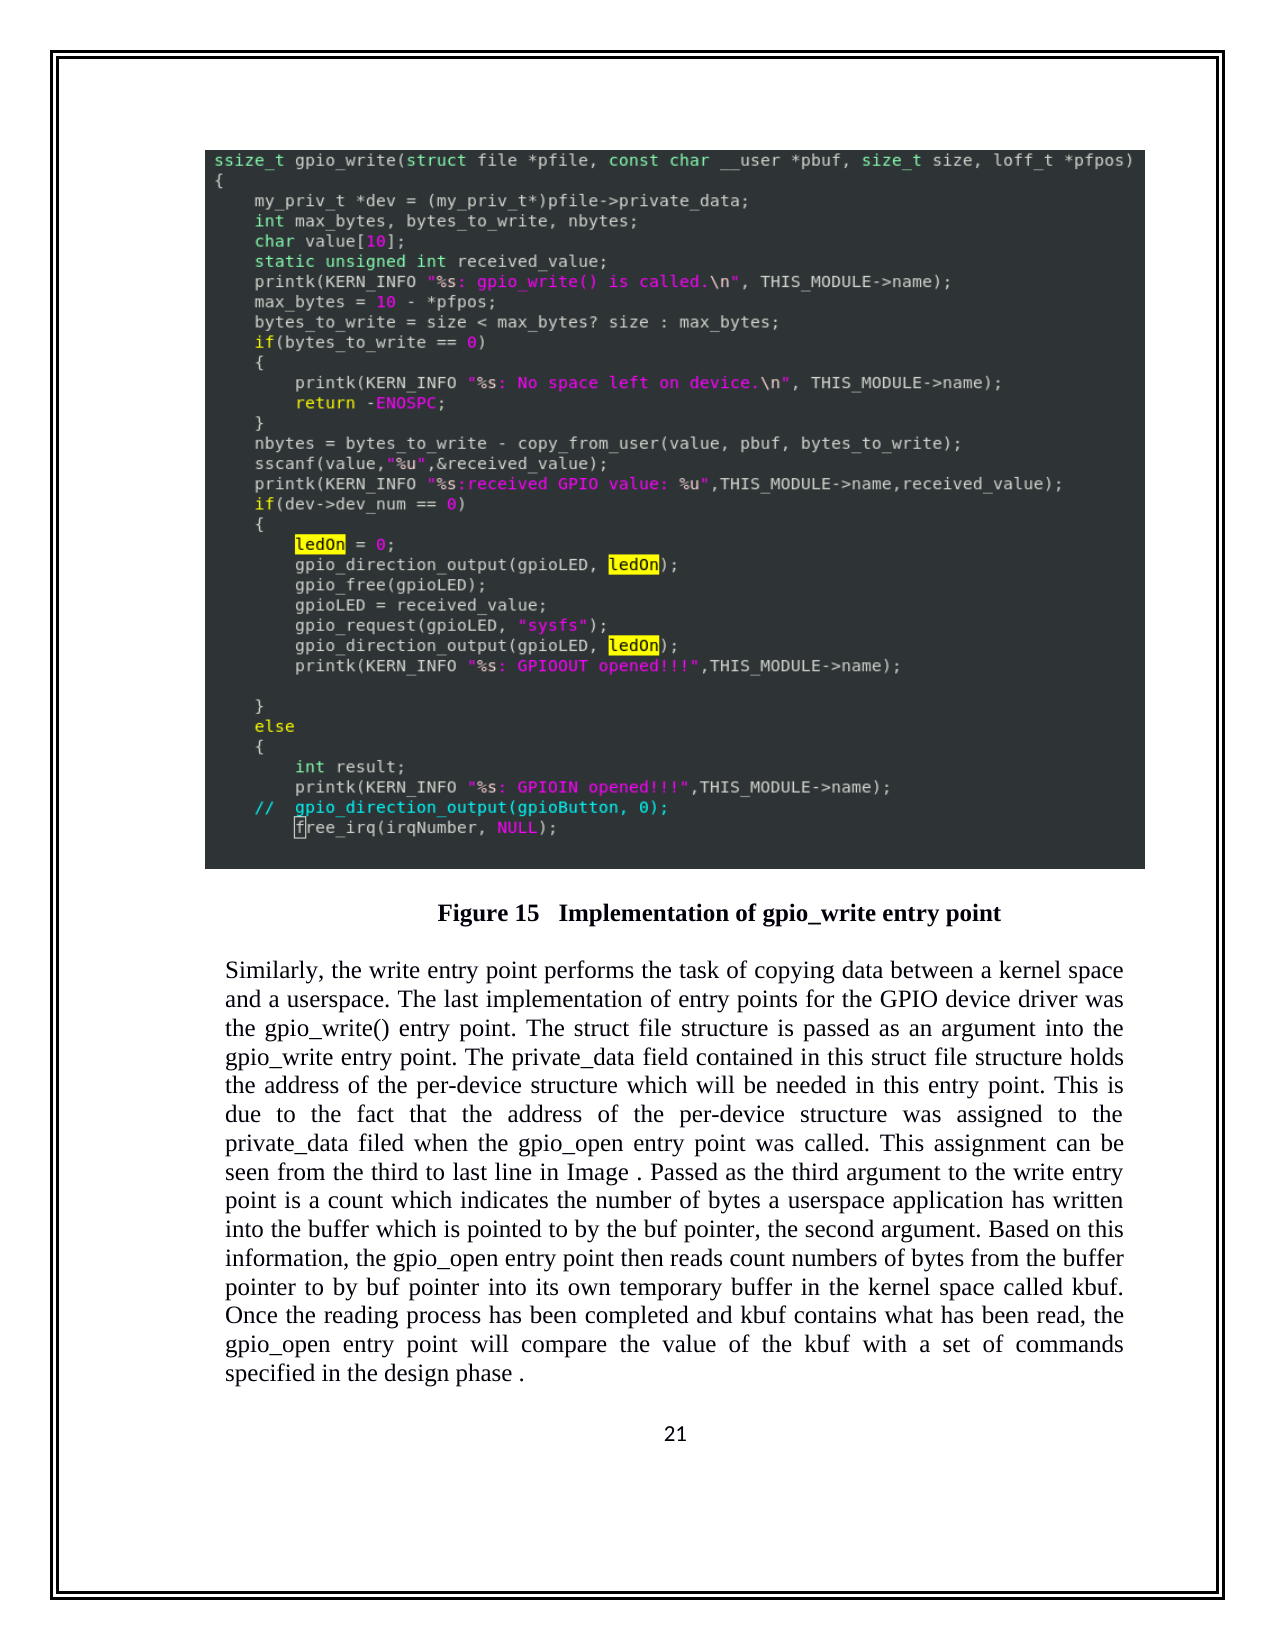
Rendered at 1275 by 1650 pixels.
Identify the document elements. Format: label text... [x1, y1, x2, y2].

picture [205, 150, 1145, 869]
text Similarly, the write entry point performs the task of copying data between a kernel space and a userspace. The last implementation of entry points for the GPIO device driver was the gpio_write() entry point. The struct file structure is passed as an argument into the gpio_write entry point. The private_data field contained in this struct file structure holds the address of the per-device structure which will be needed in this entry point. This is due to the fact that the address of the per-device structure was assigned to the private_data filed when the gpio_open entry point was called. This assignment can be seen from the third to last line in Image . Passed as the third argument to the write entry point is a count which indicates the number of bytes a userspace application has written into the buffer which is pointed to by the buf pointer, the second argument. Based on this information, the gpio_open entry point then reads count numbers of bytes from the buffer pointer to by buf pointer into its own temporary buffer in the kernel space called kbuf. Once the reading process has been completed and kbuf contains what has been read, the gpio_open entry point will compare the value of the kbuf with a set of commands specified in the design phase . [225, 955, 1125, 1387]
text Figure 15 Implementation of gpio_write entry point [225, 898, 1125, 927]
